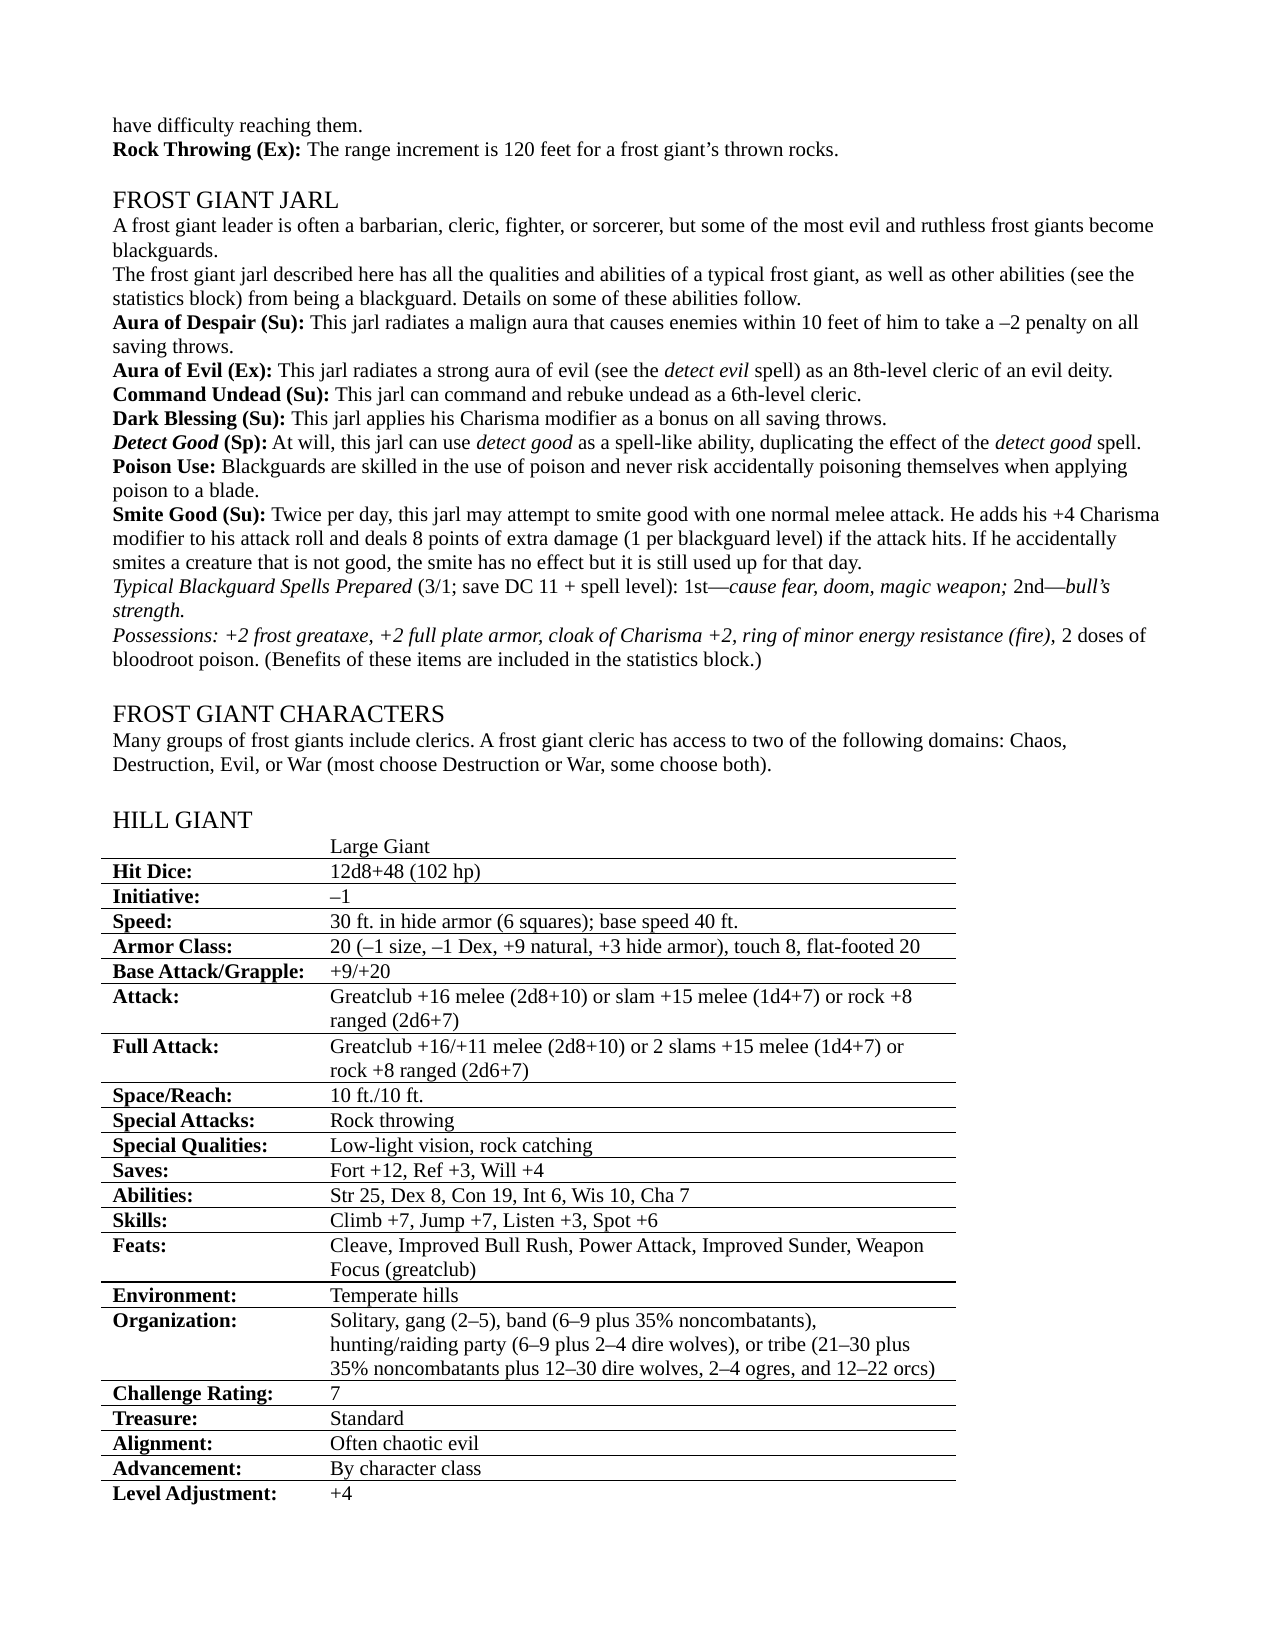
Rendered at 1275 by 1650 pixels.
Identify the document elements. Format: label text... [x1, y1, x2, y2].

table_cell Climb +7, Jump +7, Listen +3, Spot +6 [319, 1208, 956, 1232]
table_cell Greatclub +16 melee (2d8+10) or slam +15 melee (1d4+7) or rock +8 ranged (2d6+7) [319, 984, 956, 1032]
table_cell –1 [319, 884, 956, 908]
text Typical Blackguard Spells Prepared (3/1; save DC 11 + spell level): 1st—cause fear, doom, magic weapon; 2nd—bull’s strength. [112, 574, 1162, 622]
table_header [101, 834, 319, 858]
table_cell Saves: [101, 1158, 319, 1182]
table_cell Hit Dice: [101, 859, 319, 883]
table_cell Rock throwing [319, 1108, 956, 1132]
table_cell Armor Class: [101, 934, 319, 958]
text Detect Good (Sp): At will, this jarl can use detect good as a spell-like ability, duplicating the effect of the detect good spell. [112, 430, 1162, 454]
text Aura of Evil (Ex): This jarl radiates a strong aura of evil (see the detect evil spell) as an 8th-level cleric of an evil deity. [112, 358, 1162, 382]
table_cell Low-light vision, rock catching [319, 1133, 956, 1157]
table_cell Full Attack: [101, 1034, 319, 1082]
text Command Undead (Su): This jarl can command and rebuke undead as a 6th-level cleric. [112, 382, 1162, 406]
text A frost giant leader is often a barbarian, cleric, fighter, or sorcerer, but some of the most evil and ruthless frost giants become blackguards. [112, 213, 1162, 262]
table_cell Attack: [101, 984, 319, 1032]
table_cell 30 ft. in hide armor (6 squares); base speed 40 ft. [319, 909, 956, 933]
table_cell By character class [319, 1456, 956, 1480]
table_cell +9/+20 [319, 959, 956, 983]
text Poison Use: Blackguards are skilled in the use of poison and never risk accidentally poisoning themselves when applying poison to a blade. [112, 454, 1162, 502]
table_cell 20 (–1 size, –1 Dex, +9 natural, +3 hide armor), touch 8, flat-footed 20 [319, 934, 956, 958]
table_cell Treasure: [101, 1406, 319, 1430]
table_cell Cleave, Improved Bull Rush, Power Attack, Improved Sunder, Weapon Focus (greatclub) [319, 1233, 956, 1281]
text Possessions: +2 frost greataxe, +2 full plate armor, cloak of Charisma +2, ring of minor energy resistance (fire), 2 doses of bloodroot poison. (Benefits of these items are included in the statistics block.) [112, 622, 1162, 671]
table_cell Advancement: [101, 1456, 319, 1480]
table_cell +4 [319, 1481, 956, 1505]
table_cell Initiative: [101, 884, 319, 908]
table_cell 10 ft./10 ft. [319, 1083, 956, 1107]
table_cell Greatclub +16/+11 melee (2d8+10) or 2 slams +15 melee (1d4+7) or rock +8 ranged (2d6+7) [319, 1034, 956, 1082]
text Rock Throwing (Ex): The range increment is 120 feet for a frost giant’s thrown rocks. [112, 137, 1162, 161]
table_cell Solitary, gang (2–5), band (6–9 plus 35% noncombatants), hunting/raiding party (6–9 plus 2–4 dire wolves), or tribe (21–30 plus 35% noncombatants plus 12–30 dire wolves, 2–4 ogres, and 12–22 orcs) [319, 1308, 956, 1380]
table_cell Space/Reach: [101, 1083, 319, 1107]
text The frost giant jarl described here has all the qualities and abilities of a typical frost giant, as well as other abilities (see the statistics block) from being a blackguard. Details on some of these abilities follow. [112, 262, 1162, 310]
table_cell Str 25, Dex 8, Con 19, Int 6, Wis 10, Cha 7 [319, 1183, 956, 1207]
text HILL GIANT [112, 805, 1162, 834]
table_cell 12d8+48 (102 hp) [319, 859, 956, 883]
table_cell Temperate hills [319, 1283, 956, 1307]
text FROST GIANT CHARACTERS [112, 699, 1162, 728]
table_cell 7 [319, 1381, 956, 1405]
table_cell Organization: [101, 1308, 319, 1380]
table_cell Special Attacks: [101, 1108, 319, 1132]
text Aura of Despair (Su): This jarl radiates a malign aura that causes enemies within 10 feet of him to take a –2 penalty on all saving throws. [112, 310, 1162, 358]
text Many groups of frost giants include clerics. A frost giant cleric has access to two of the following domains: Chaos, Destruction, Evil, or War (most choose Destruction or War, some choose both). [112, 728, 1162, 776]
table_cell Level Adjustment: [101, 1481, 319, 1505]
table_cell Often chaotic evil [319, 1431, 956, 1455]
table_cell Standard [319, 1406, 956, 1430]
table_cell Feats: [101, 1233, 319, 1281]
table_cell Challenge Rating: [101, 1381, 319, 1405]
table_cell Abilities: [101, 1183, 319, 1207]
table_cell Fort +12, Ref +3, Will +4 [319, 1158, 956, 1182]
table_cell Speed: [101, 909, 319, 933]
text Dark Blessing (Su): This jarl applies his Charisma modifier as a bonus on all saving throws. [112, 406, 1162, 430]
text have difficulty reaching them. [112, 112, 1162, 137]
table_cell Special Qualities: [101, 1133, 319, 1157]
table_cell Skills: [101, 1208, 319, 1232]
text FROST GIANT JARL [112, 185, 1162, 213]
table_header Large Giant [319, 834, 956, 858]
table_cell Base Attack/Grapple: [101, 959, 319, 983]
text Smite Good (Su): Twice per day, this jarl may attempt to smite good with one normal melee attack. He adds his +4 Charisma modifier to his attack roll and deals 8 points of extra damage (1 per blackguard level) if the attack hits. If he accidentally smites a creature that is not good, the smite has no effect but it is still used up for that day. [112, 502, 1162, 574]
table_cell Environment: [101, 1283, 319, 1307]
table_cell Alignment: [101, 1431, 319, 1455]
